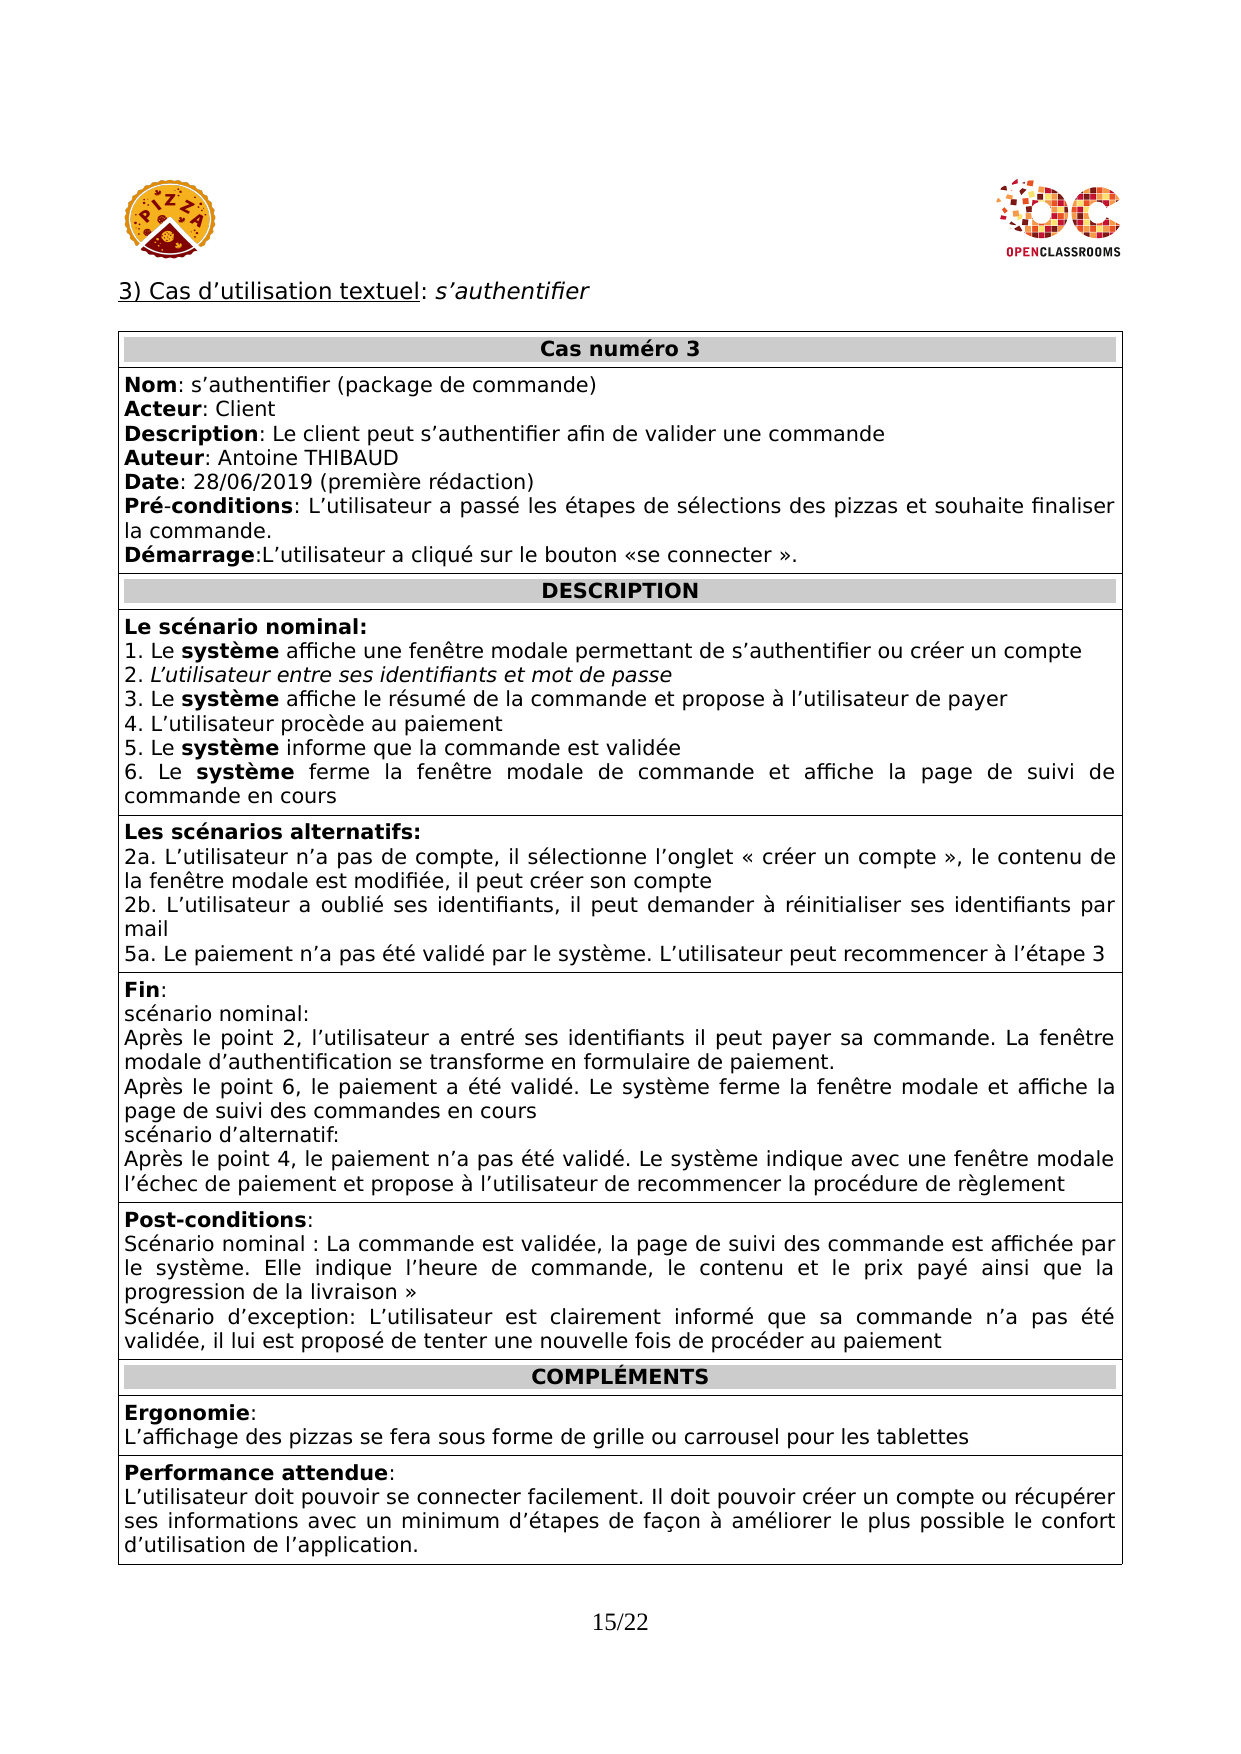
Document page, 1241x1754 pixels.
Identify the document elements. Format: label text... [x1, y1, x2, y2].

table_cell Performance attendue: L’utilisateur doit pouvoir se connecter facilement. Il doit pouvoir créer un compte ou récupérer ses informations avec un minimum d’étapes de façon à améliorer le plus possible le confort d’utilisation de l’application. [119, 1456, 1122, 1563]
picture [115, 171, 225, 267]
table_cell Post-conditions: Scénario nominal : La commande est validée, la page de suivi des commande est affichée par le système. Elle indique l’heure de commande, le contenu et le prix payé ainsi que la progression de la livraison » Scénario d’exception: L’utilisateur est clairement informé que sa commande n’a pas été validée, il lui est proposé de tenter une nouvelle fois de procéder au paiement [119, 1203, 1122, 1359]
picture [992, 171, 1125, 265]
table_cell DESCRIPTION [119, 574, 1122, 609]
table_cell COMPLÉMENTS [119, 1360, 1122, 1395]
table_cell Ergonomie: L’affichage des pizzas se fera sous forme de grille ou carrousel pour les tablettes [119, 1396, 1122, 1455]
table_cell Les scénarios alternatifs: 2a. L’utilisateur n’a pas de compte, il sélectionne l’onglet « créer un compte », le contenu de la fenêtre modale est modifiée, il peut créer son compte 2b. L’utilisateur a oublié ses identifiants, il peut demander à réinitialiser ses identifiants par mail 5a. Le paiement n’a pas été validé par le système. L’utilisateur peut recommencer à l’étape 3 [119, 816, 1122, 972]
table_header Cas numéro 3 [119, 332, 1122, 367]
table_cell Le scénario nominal: 1. Le système affiche une fenêtre modale permettant de s’authentifier ou créer un compte 2. L’utilisateur entre ses identifiants et mot de passe 3. Le système affiche le résumé de la commande et propose à l’utilisateur de payer 4. L’utilisateur procède au paiement 5. Le système informe que la commande est validée 6. Le système ferme la fenêtre modale de commande et affiche la page de suivi de commande en cours [119, 610, 1122, 814]
table_cell Fin: scénario nominal: Après le point 2, l’utilisateur a entré ses identifiants il peut payer sa commande. La fenêtre modale d’authentification se transforme en formulaire de paiement. Après le point 6, le paiement a été validé. Le système ferme la fenêtre modale et affiche la page de suivi des commandes en cours scénario d’alternatif: Après le point 4, le paiement n’a pas été validé. Le système indique avec une fenêtre modale l’échec de paiement et propose à l’utilisateur de recommencer la procédure de règlement [119, 973, 1122, 1202]
text 3) Cas d’utilisation textuel: s’authentifier [118, 278, 1122, 305]
table_cell Nom: s’authentifier (package de commande) Acteur: Client Description: Le client peut s’authentifier afin de valider une commande Auteur: Antoine THIBAUD Date: 28/06/2019 (première rédaction) Pré-conditions: L’utilisateur a passé les étapes de sélections des pizzas et souhaite finaliser la commande. Démarrage:L’utilisateur a cliqué sur le bouton «se connecter ». [119, 368, 1122, 573]
